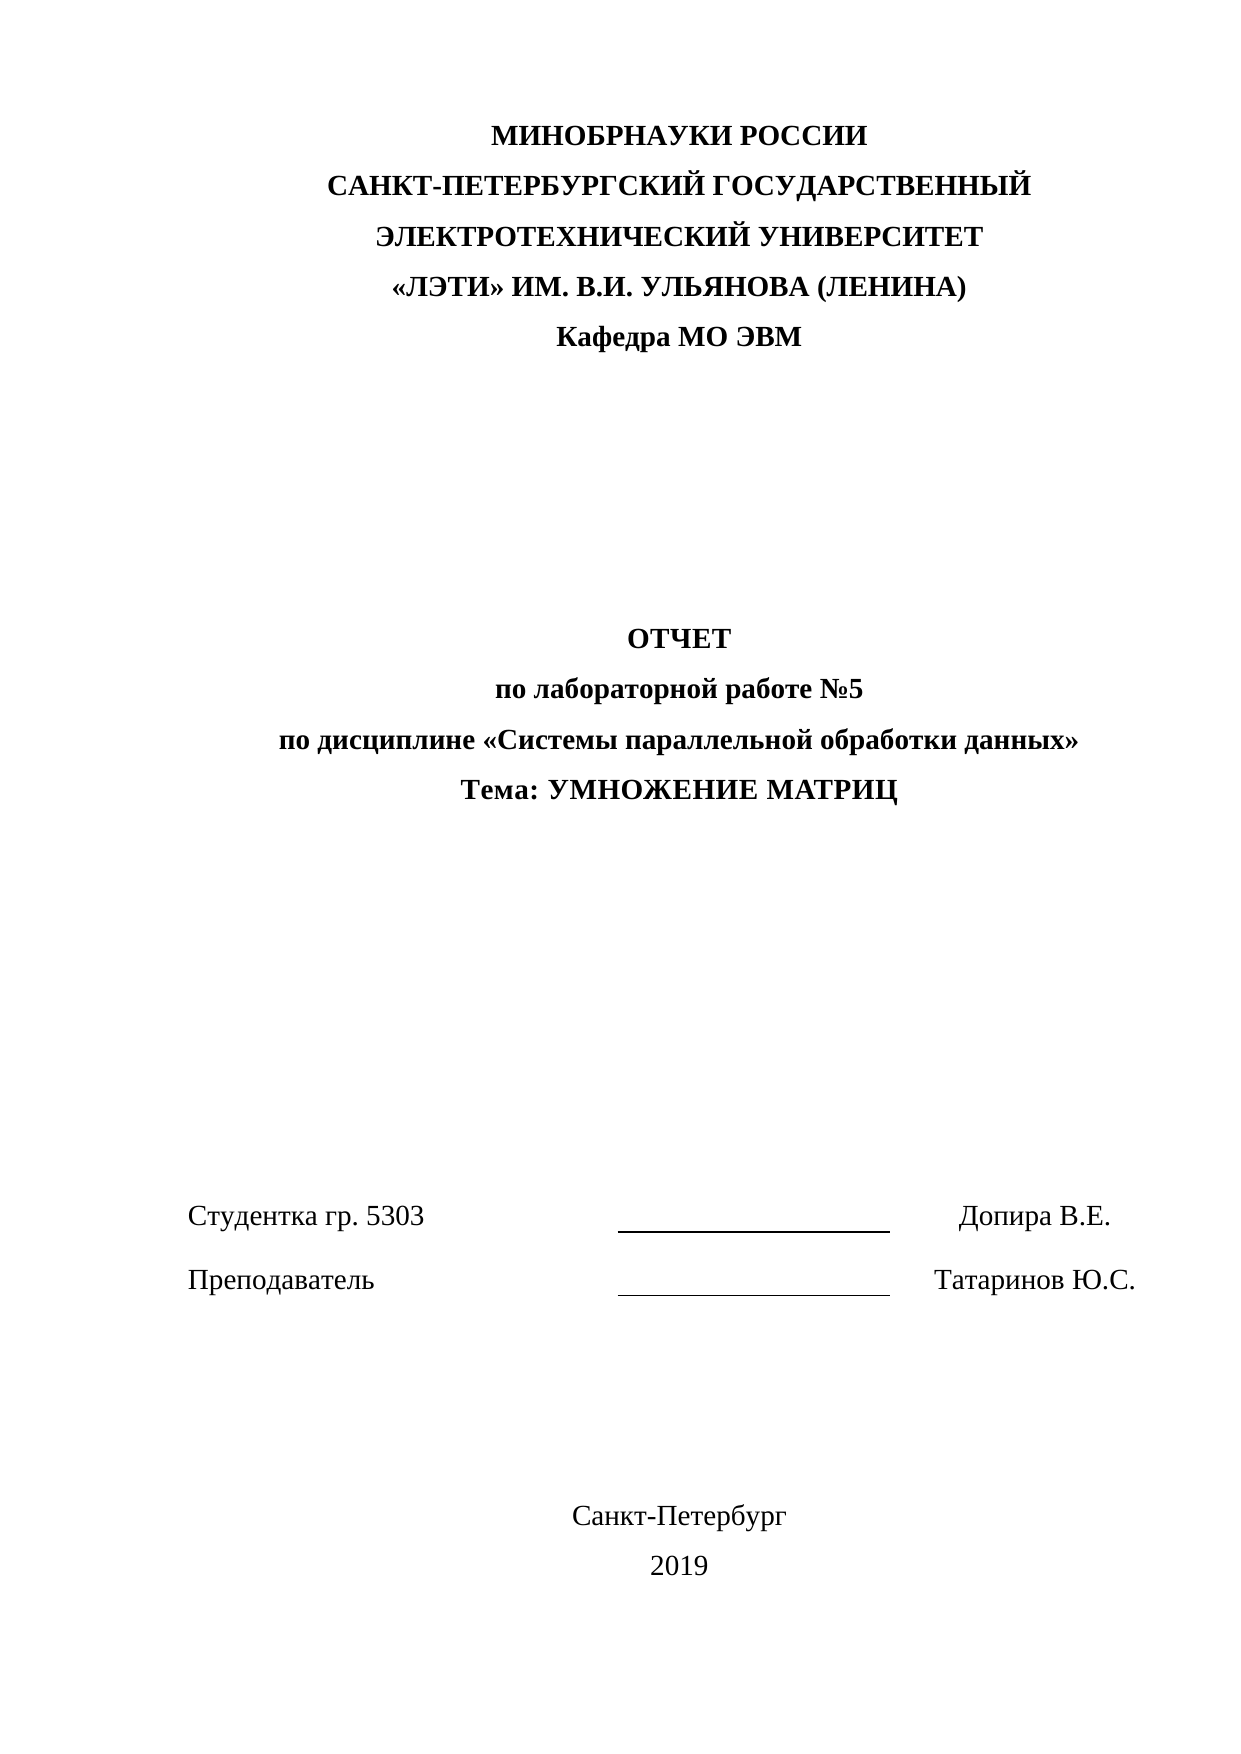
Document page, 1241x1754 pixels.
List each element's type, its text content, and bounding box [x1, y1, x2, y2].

table_cell Татаринов Ю.С. [890, 1231, 1180, 1295]
text Кафедра МО ЭВМ [177, 319, 1181, 353]
text Санкт-Петербургский государственный [177, 168, 1181, 202]
table_header [618, 1168, 890, 1231]
table_cell Преподаватель [176, 1231, 618, 1295]
text «ЛЭТИ» им. В.И. Ульянова (Ленина) [177, 269, 1181, 303]
text по дисциплине «Системы параллельной обработки данных» [177, 722, 1181, 755]
text 2019 [177, 1548, 1181, 1582]
text ОТЧЕТ [177, 621, 1181, 655]
table_header Студентка гр. 5303 [176, 1168, 618, 1231]
table_cell [618, 1233, 890, 1295]
text по лабораторной работе №5 [177, 672, 1181, 705]
text Тема: УМНОЖЕНИЕ МАТРИЦ [177, 772, 1181, 806]
table_header Допира В.Е. [890, 1168, 1180, 1231]
text МИНОБРНАУКИ РОССИИ [177, 118, 1181, 152]
text Санкт-Петербург [177, 1498, 1181, 1531]
text электротехнический университет [177, 219, 1181, 252]
